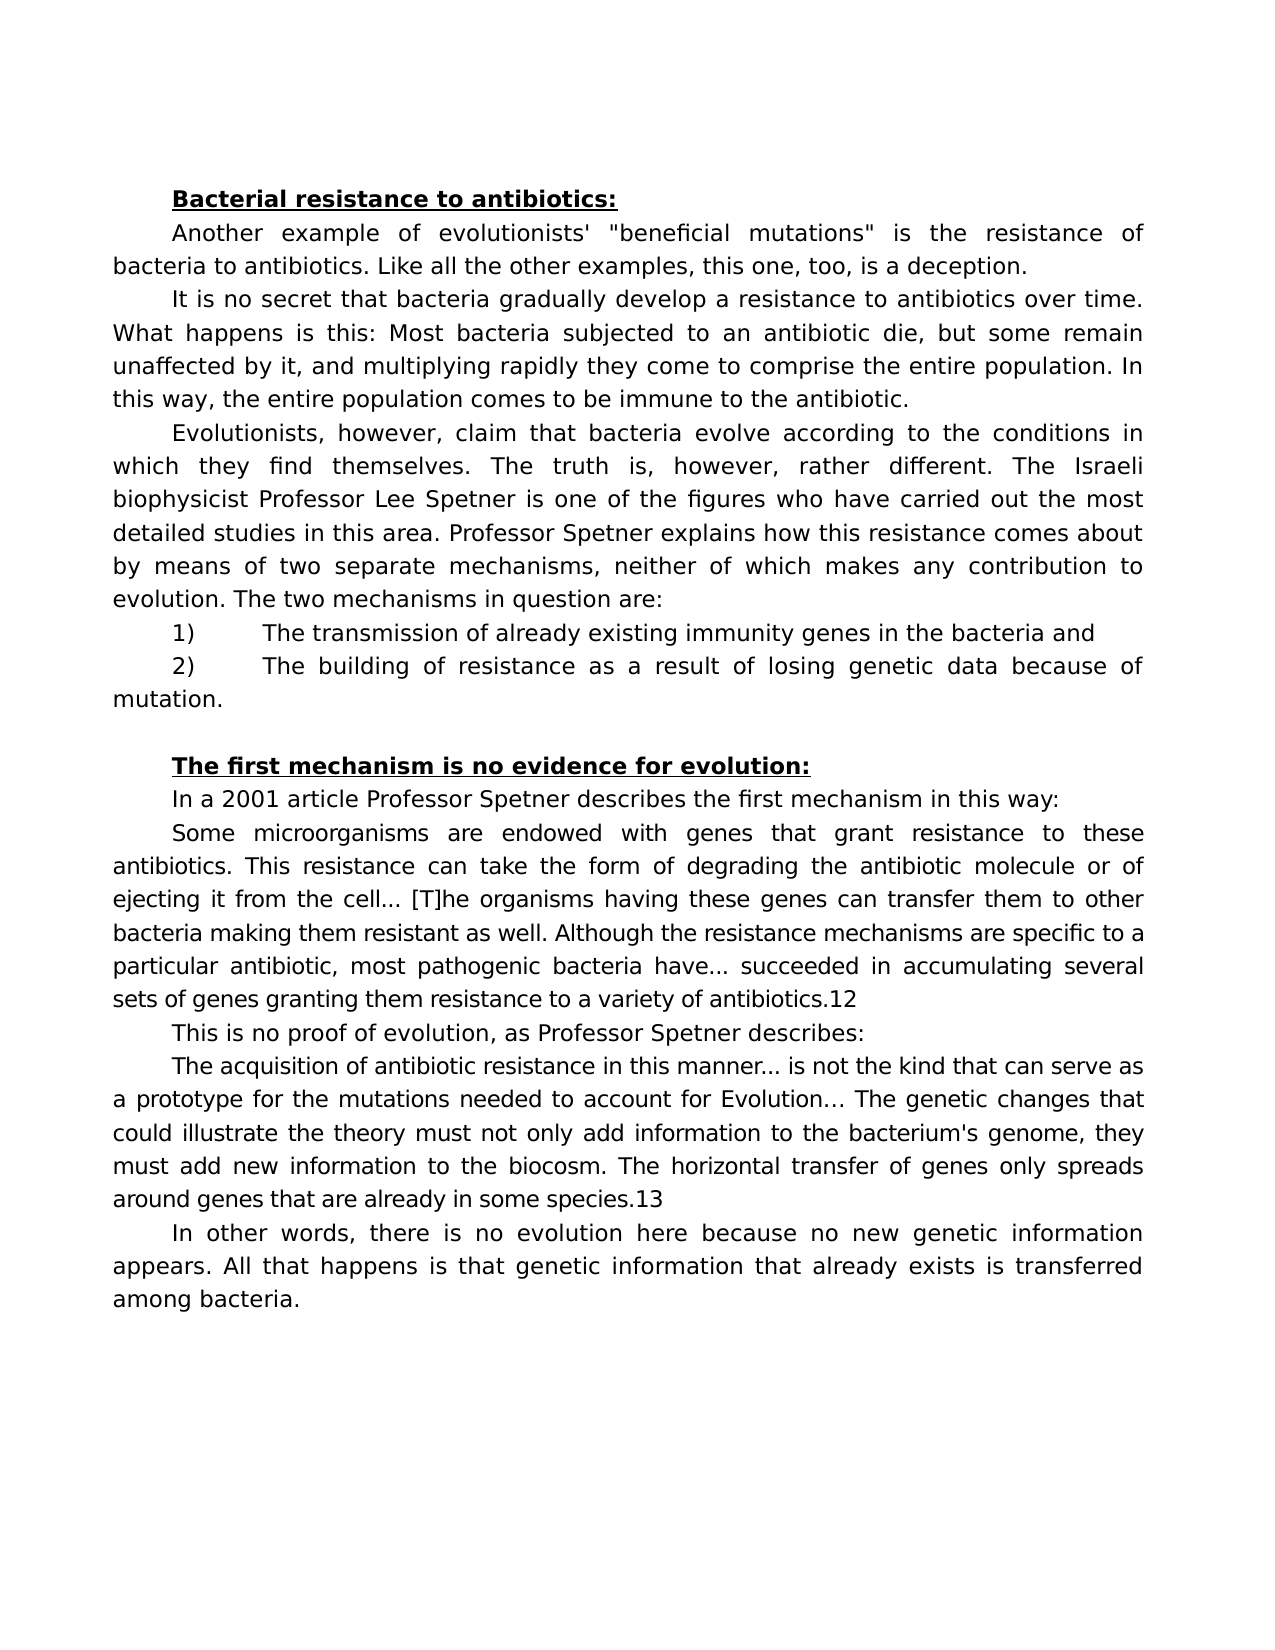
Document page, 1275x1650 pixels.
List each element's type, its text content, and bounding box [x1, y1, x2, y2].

text The acquisition of antibiotic resistance in this manner... is not the kind that can serve as a prototype for the mutations needed to account for Evolution… The genetic changes that could illustrate the theory must not only add information to the bacterium's genome, they must add new information to the biocosm. The horizontal transfer of genes only spreads around genes that are already in some species.13 [112, 1048, 1145, 1214]
text 1) The transmission of already existing immunity genes in the bacteria and [112, 614, 1145, 648]
text 2) The building of resistance as a result of losing genetic data because of mutation. [112, 648, 1145, 714]
text Some microorganisms are endowed with genes that grant resistance to these antibiotics. This resistance can take the form of degrading the antibiotic molecule or of ejecting it from the cell... [T]he organisms having these genes can transfer them to other bacteria making them resistant as well. Although the resistance mechanisms are specific to a particular antibiotic, most pathogenic bacteria have... succeeded in accumulating several sets of genes granting them resistance to a variety of antibiotics.12 [112, 814, 1145, 1014]
text It is no secret that bacteria gradually develop a resistance to antibiotics over time. What happens is this: Most bacteria subjected to an antibiotic die, but some remain unaffected by it, and multiplying rapidly they come to comprise the entire population. In this way, the entire population comes to be immune to the antibiotic. [112, 281, 1145, 414]
text Evolutionists, however, claim that bacteria evolve according to the conditions in which they find themselves. The truth is, however, rather different. The Israeli biophysicist Professor Lee Spetner is one of the figures who have carried out the most detailed studies in this area. Professor Spetner explains how this resistance comes about by means of two separate mechanisms, neither of which makes any contribution to evolution. The two mechanisms in question are: [112, 414, 1145, 614]
text This is no proof of evolution, as Professor Spetner describes: [112, 1014, 1145, 1048]
text In a 2001 article Professor Spetner describes the first mechanism in this way: [112, 781, 1145, 814]
text Another example of evolutionists' "beneficial mutations" is the resistance of bacteria to antibiotics. Like all the other examples, this one, too, is a deception. [112, 214, 1145, 281]
text The first mechanism is no evidence for evolution: [112, 748, 1145, 781]
text Bacterial resistance to antibiotics: [112, 181, 1145, 214]
text In other words, there is no evolution here because no new genetic information appears. All that happens is that genetic information that already exists is transferred among bacteria. [112, 1214, 1145, 1314]
